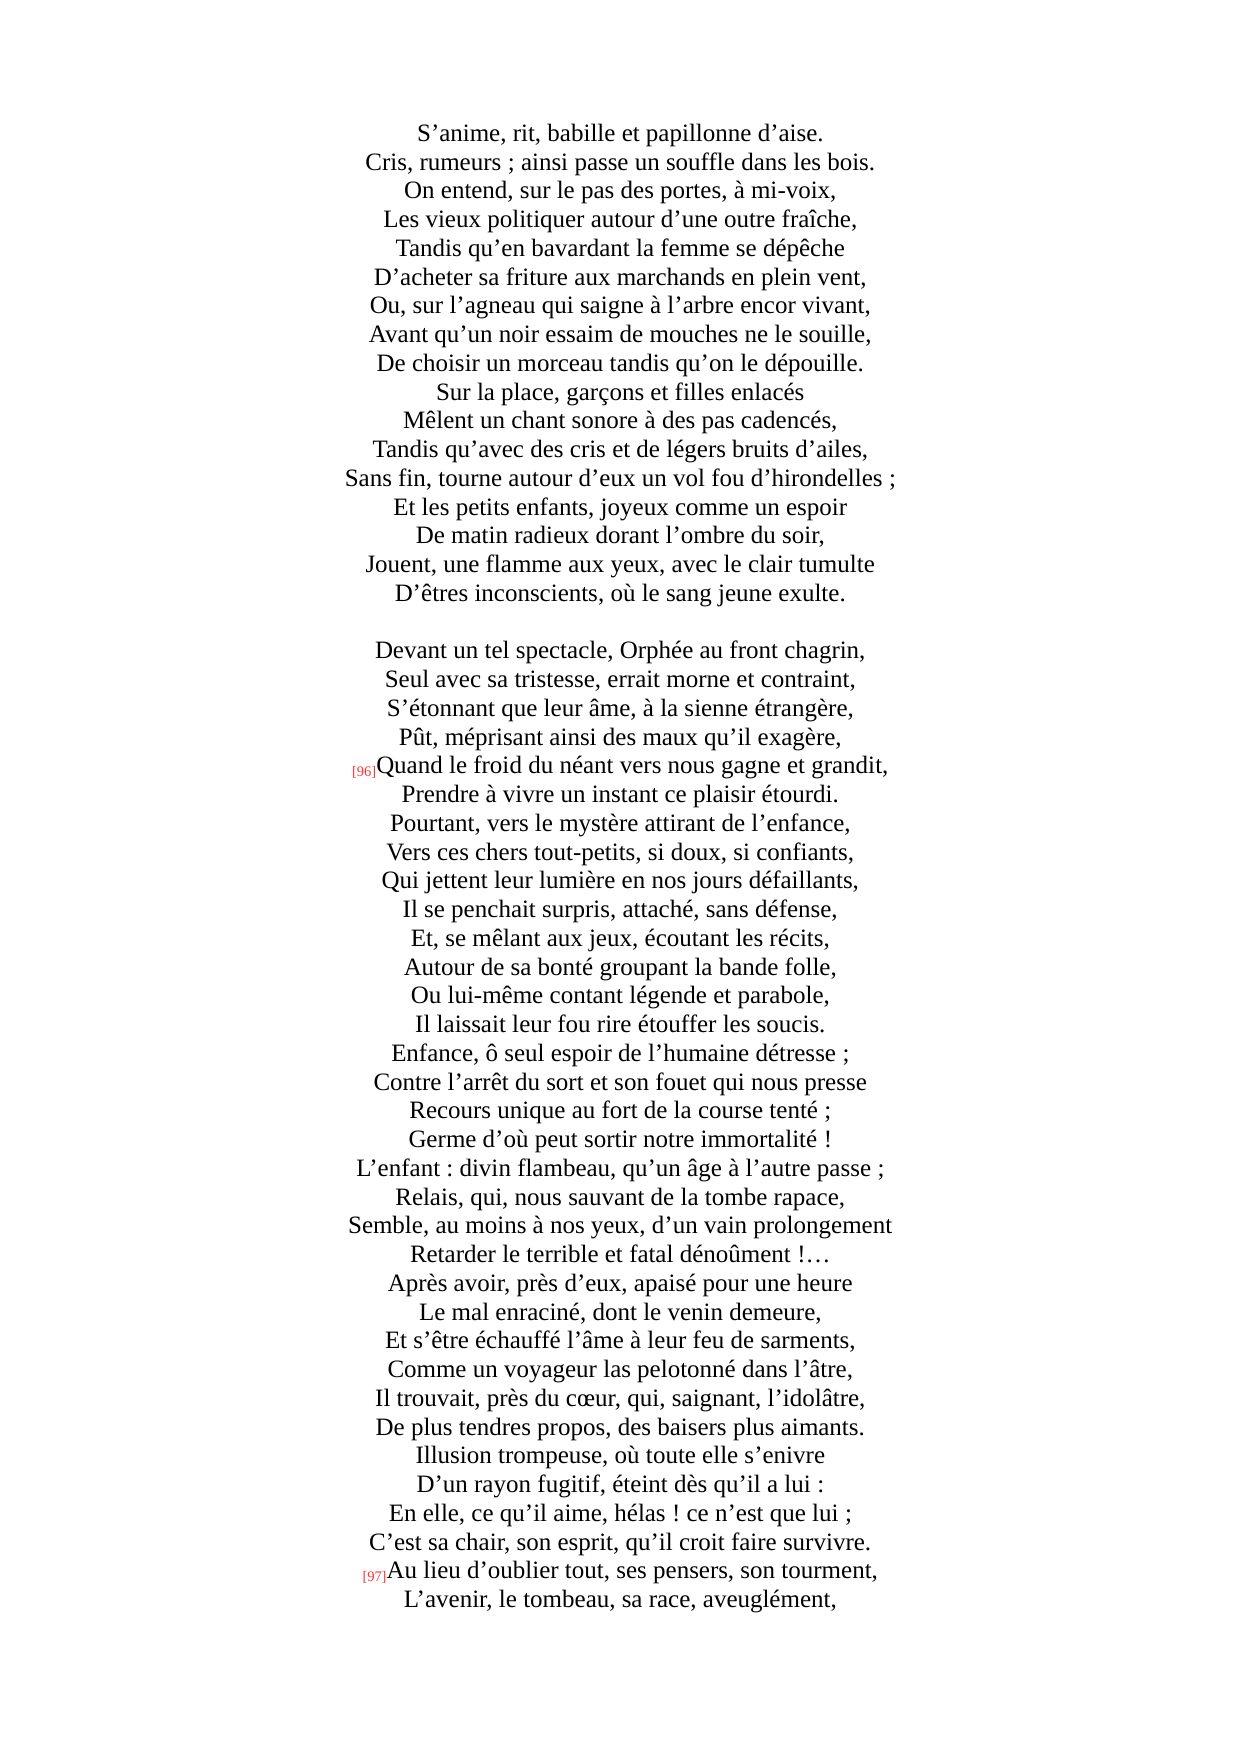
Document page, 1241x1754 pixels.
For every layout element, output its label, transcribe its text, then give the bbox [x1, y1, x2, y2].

text D’un rayon fugitif, éteint dès qu’il a lui : [118, 1469, 1122, 1498]
text Germe d’où peut sortir notre immortalité ! [118, 1124, 1122, 1153]
text Pourtant, vers le mystère attirant de l’enfance, [118, 808, 1122, 837]
text Et, se mêlant aux jeux, écoutant les récits, [118, 923, 1122, 952]
text Les vieux politiquer autour d’une outre fraîche, [118, 204, 1122, 233]
text Après avoir, près d’eux, apaisé pour une heure [118, 1268, 1122, 1297]
text [96]Quand le froid du néant vers nous gagne et grandit, [118, 751, 1122, 779]
text Enfance, ô seul espoir de l’humaine détresse ; [118, 1038, 1122, 1067]
text Il trouvait, près du cœur, qui, saignant, l’idolâtre, [118, 1383, 1122, 1412]
text Sur la place, garçons et filles enlacés [118, 377, 1122, 406]
text Qui jettent leur lumière en nos jours défaillants, [118, 866, 1122, 894]
text S’anime, rit, babille et papillonne d’aise. [118, 118, 1122, 147]
text De matin radieux dorant l’ombre du soir, [118, 521, 1122, 549]
text Prendre à vivre un instant ce plaisir étourdi. [118, 779, 1122, 808]
text De choisir un morceau tandis qu’on le dépouille. [118, 348, 1122, 377]
text L’avenir, le tombeau, sa race, aveuglément, [118, 1584, 1122, 1613]
text Pût, méprisant ainsi des maux qu’il exagère, [118, 722, 1122, 751]
text De plus tendres propos, des baisers plus aimants. [118, 1412, 1122, 1441]
text Illusion trompeuse, où toute elle s’enivre [118, 1441, 1122, 1469]
text Comme un voyageur las pelotonné dans l’âtre, [118, 1354, 1122, 1383]
text Et s’être échauffé l’âme à leur feu de sarments, [118, 1326, 1122, 1354]
text Il se penchait surpris, attaché, sans défense, [118, 894, 1122, 923]
text Tandis qu’avec des cris et de légers bruits d’ailes, [118, 434, 1122, 463]
text Semble, au moins à nos yeux, d’un vain prolongement [118, 1211, 1122, 1239]
text Il laissait leur fou rire étouffer les soucis. [118, 1009, 1122, 1038]
text S’étonnant que leur âme, à la sienne étrangère, [118, 693, 1122, 722]
text Retarder le terrible et fatal dénoûment !… [118, 1239, 1122, 1268]
text D’êtres inconscients, où le sang jeune exulte. [118, 578, 1122, 607]
text Cris, rumeurs ; ainsi passe un souffle dans les bois. [118, 147, 1122, 176]
text Et les petits enfants, joyeux comme un espoir [118, 492, 1122, 521]
text D’acheter sa friture aux marchands en plein vent, [118, 262, 1122, 291]
text Relais, qui, nous sauvant de la tombe rapace, [118, 1182, 1122, 1211]
text Ou lui-même contant légende et parabole, [118, 981, 1122, 1009]
text Contre l’arrêt du sort et son fouet qui nous presse [118, 1067, 1122, 1096]
text Sans fin, tourne autour d’eux un vol fou d’hirondelles ; [118, 463, 1122, 492]
text [97]Au lieu d’oublier tout, ses pensers, son tourment, [118, 1556, 1122, 1584]
text Jouent, une flamme aux yeux, avec le clair tumulte [118, 549, 1122, 578]
text Le mal enraciné, dont le venin demeure, [118, 1297, 1122, 1326]
text Seul avec sa tristesse, errait morne et contraint, [118, 664, 1122, 693]
text En elle, ce qu’il aime, hélas ! ce n’est que lui ; [118, 1498, 1122, 1527]
text Mêlent un chant sonore à des pas cadencés, [118, 406, 1122, 434]
text Avant qu’un noir essaim de mouches ne le souille, [118, 319, 1122, 348]
text Tandis qu’en bavardant la femme se dépêche [118, 233, 1122, 262]
text Ou, sur l’agneau qui saigne à l’arbre encor vivant, [118, 291, 1122, 319]
text Devant un tel spectacle, Orphée au front chagrin, [118, 636, 1122, 664]
text Recours unique au fort de la course tenté ; [118, 1096, 1122, 1124]
text C’est sa chair, son esprit, qu’il croit faire survivre. [118, 1527, 1122, 1556]
text Autour de sa bonté groupant la bande folle, [118, 952, 1122, 981]
text On entend, sur le pas des portes, à mi-voix, [118, 176, 1122, 204]
text L’enfant : divin flambeau, qu’un âge à l’autre passe ; [118, 1153, 1122, 1182]
text Vers ces chers tout-petits, si doux, si confiants, [118, 837, 1122, 866]
